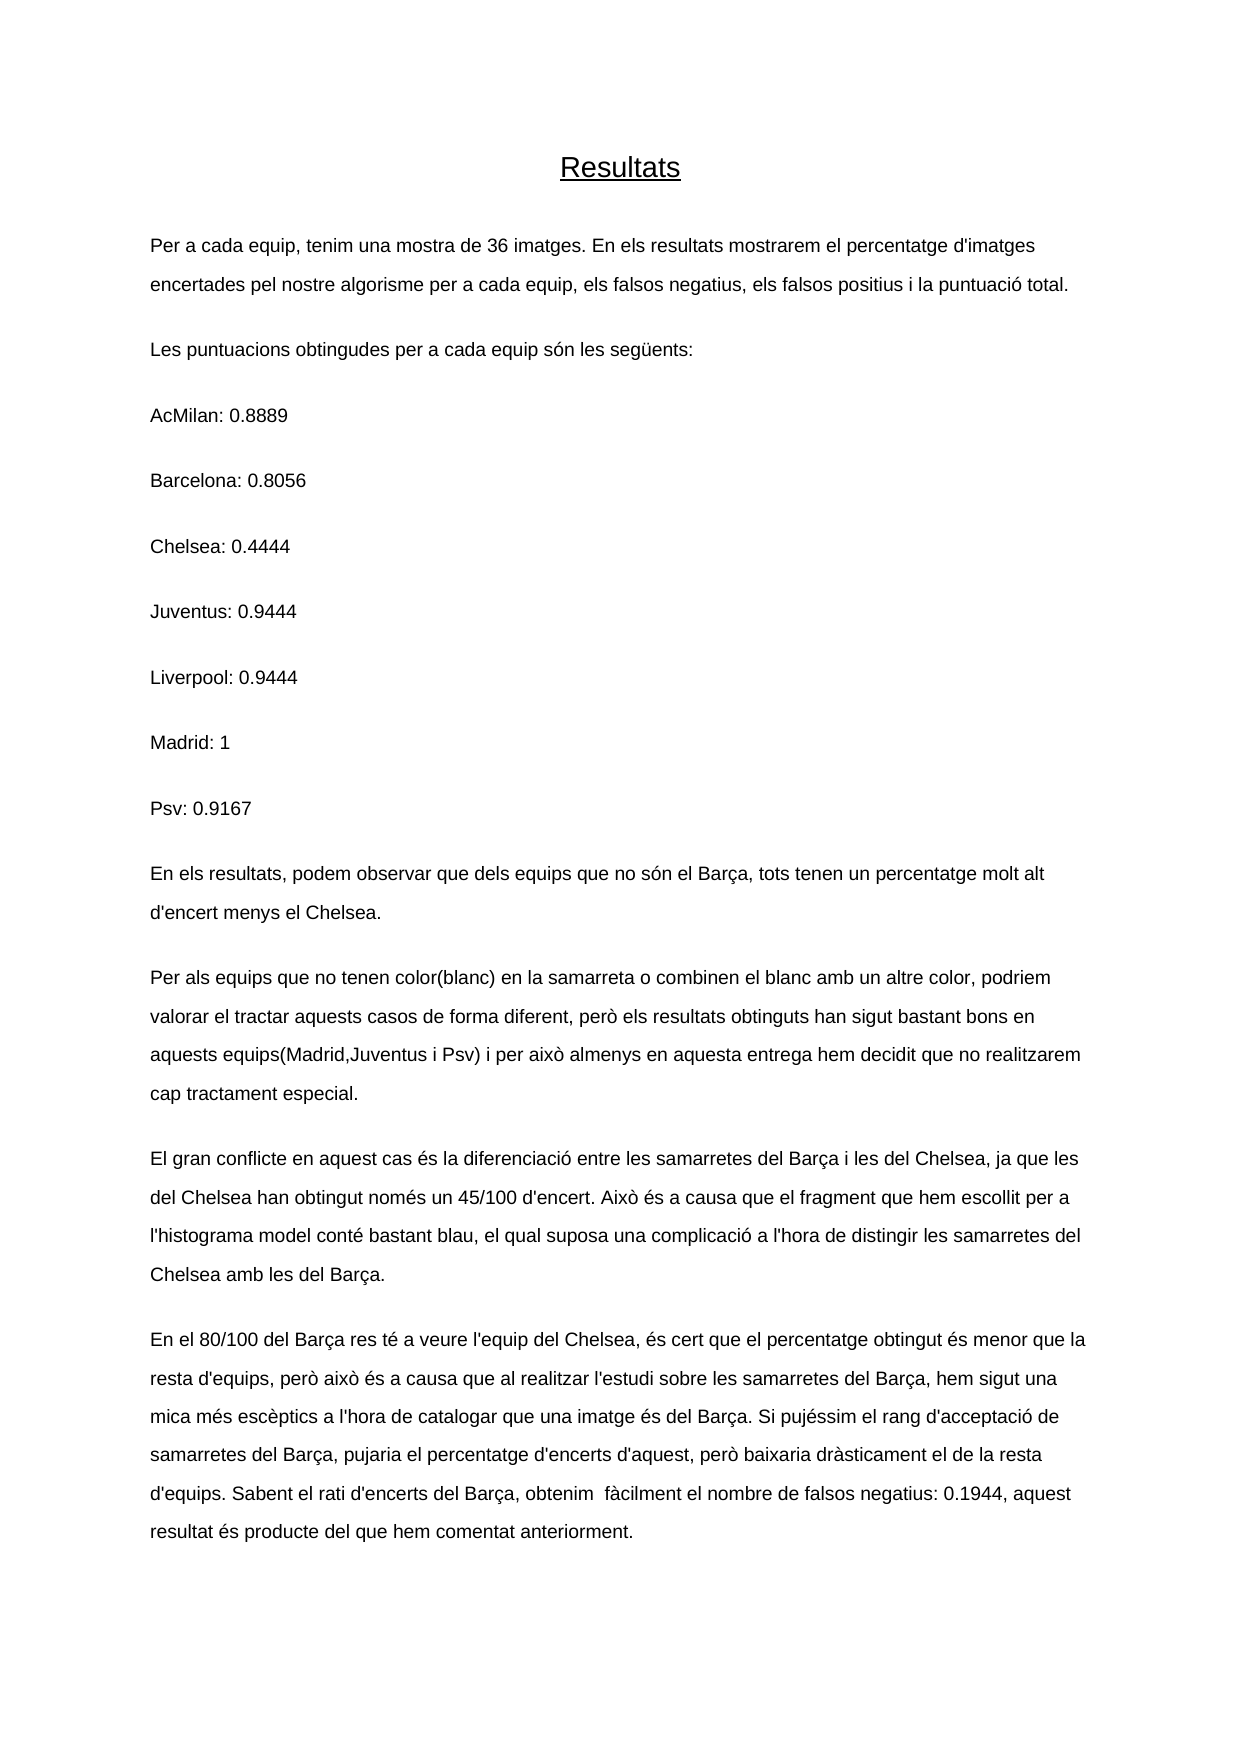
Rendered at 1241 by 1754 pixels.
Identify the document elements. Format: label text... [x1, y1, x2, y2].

text En el 80/100 del Barça res té a veure l'equip del Chelsea, és cert que el percentatge obtingut és menor que la resta d'equips, però això és a causa que al realitzar l'estudi sobre les samarretes del Barça, hem sigut una mica més escèptics a l'hora de catalogar que una imatge és del Barça. Si pujéssim el rang d'acceptació de samarretes del Barça, pujaria el percentatge d'encerts d'aquest, però baixaria dràsticament el de la resta d'equips. Sabent el rati d'encerts del Barça, obtenim fàcilment el nombre de falsos negatius: 0.1944, aquest resultat és producte del que hem comentat anteriorment. [150, 1328, 1090, 1559]
text Per als equips que no tenen color(blanc) en la samarreta o combinen el blanc amb un altre color, podriem valorar el tractar aquests casos de forma diferent, però els resultats obtinguts han sigut bastant bons en aquests equips(Madrid,Juventus i Psv) i per això almenys en aquesta entrega hem decidit que no realitzarem cap tractament especial. [150, 967, 1090, 1120]
text Les puntuacions obtingudes per a cada equip són les següents: [150, 338, 1090, 377]
text Chelsea: 0.4444 [150, 535, 1090, 573]
text Madrid: 1 [150, 732, 1090, 770]
text Liverpool: 0.9444 [150, 666, 1090, 704]
text Psv: 0.9167 [150, 797, 1090, 836]
text El gran conflicte en aquest cas és la diferenciació entre les samarretes del Barça i les del Chelsea, ja que les del Chelsea han obtingut només un 45/100 d'encert. Això és a causa que el fragment que hem escollit per a l'histograma model conté bastant blau, el qual suposa una complicació a l'hora de distingir les samarretes del Chelsea amb les del Barça. [150, 1147, 1090, 1301]
text AcMilan: 0.8889 [150, 404, 1090, 442]
title Resultats [150, 150, 1090, 207]
text Per a cada equip, tenim una mostra de 36 imatges. En els resultats mostrarem el percentatge d'imatges encertades pel nostre algorisme per a cada equip, els falsos negatius, els falsos positius i la puntuació total. [150, 234, 1090, 311]
text En els resultats, podem observar que dels equips que no són el Barça, tots tenen un percentatge molt alt d'encert menys el Chelsea. [150, 863, 1090, 939]
text Barcelona: 0.8056 [150, 469, 1090, 508]
text Juventus: 0.9444 [150, 601, 1090, 639]
